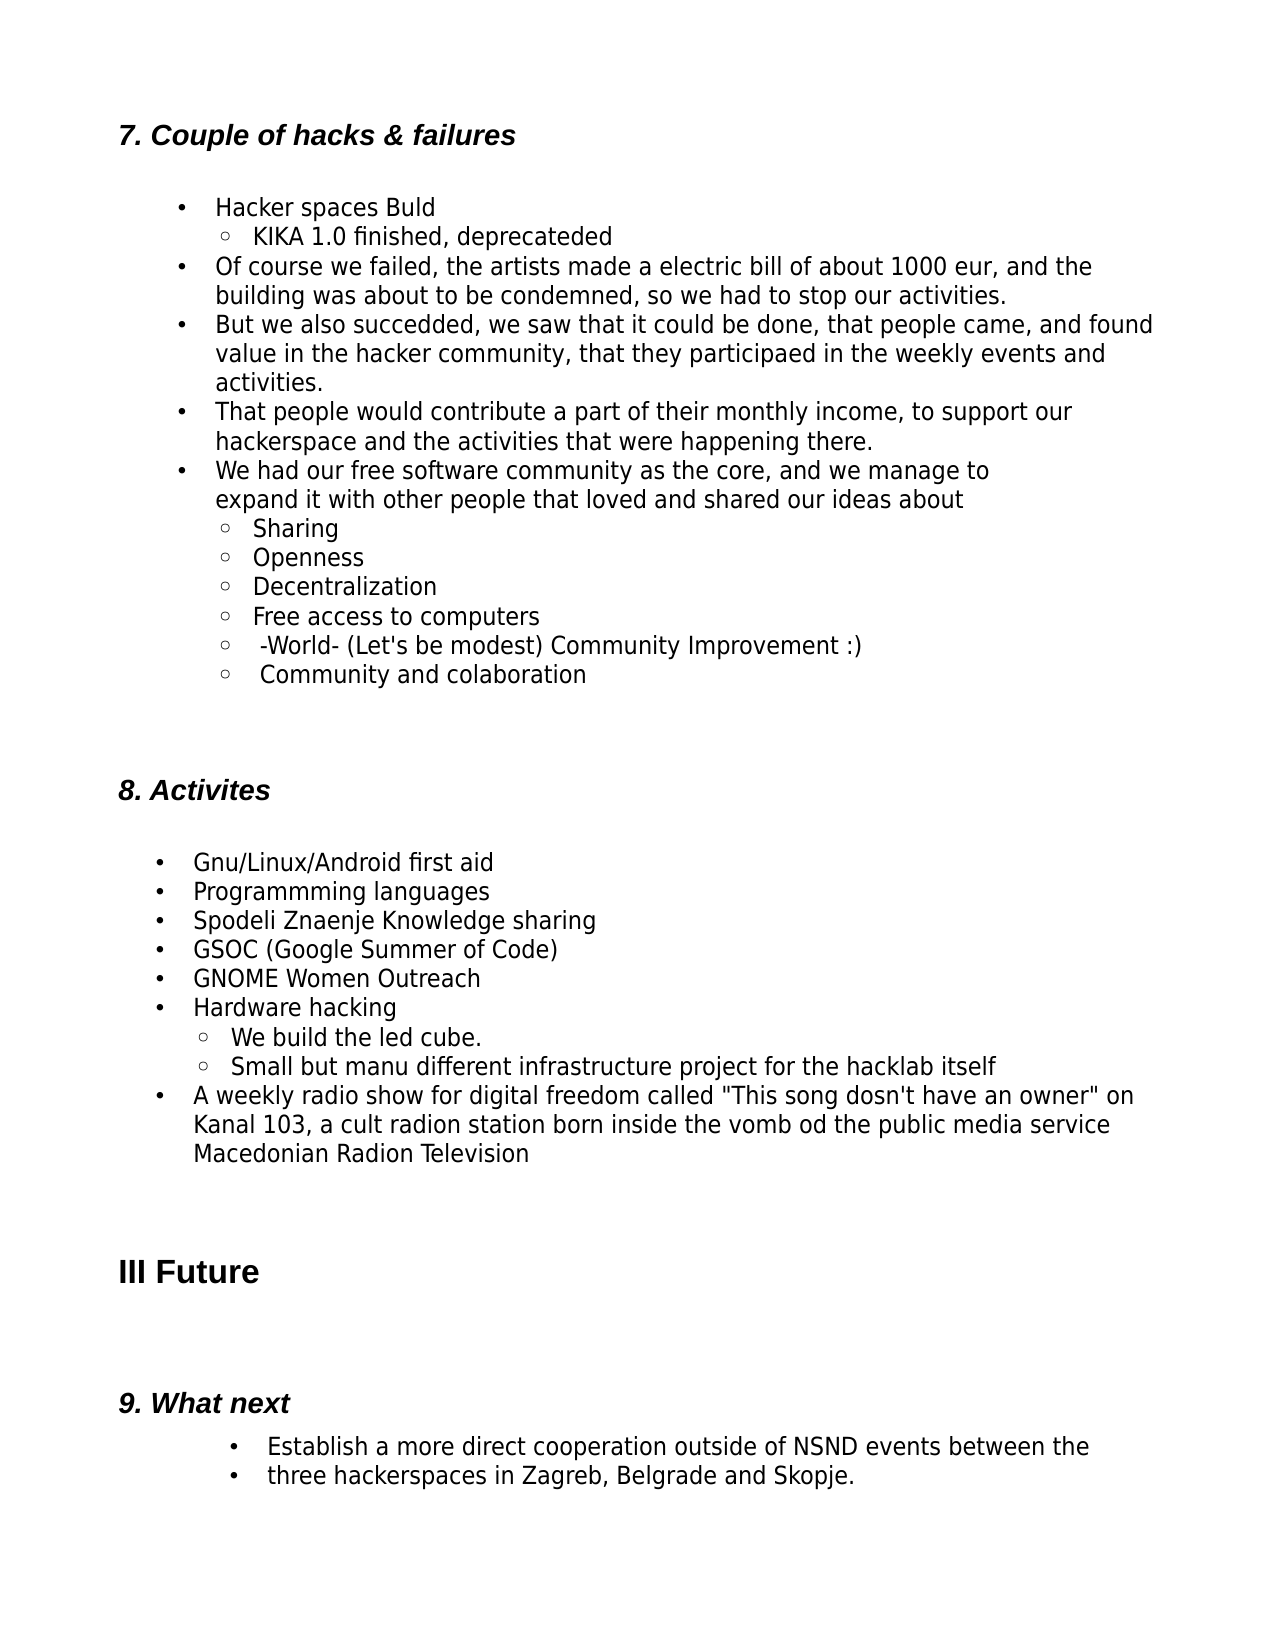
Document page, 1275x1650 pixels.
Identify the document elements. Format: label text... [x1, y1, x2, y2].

list Spodeli Znaenje Knowledge sharing [156, 906, 1157, 935]
list Of course we failed, the artists made a electric bill of about 1000 eur, and the building was about to be condemned, so we had to stop our activities. [178, 252, 1157, 310]
list GSOC (Google Summer of Code) [156, 935, 1157, 964]
list Sharing [215, 514, 1157, 543]
list expand it with other people that loved and shared our ideas about [178, 485, 1157, 514]
list Gnu/Linux/Android first aid [156, 848, 1157, 877]
list But we also succedded, we saw that it could be done, that people came, and found value in the hacker community, that they participaed in the weekly events and activities. [178, 310, 1157, 397]
list GNOME Women Outreach [156, 964, 1157, 993]
list Hardware hacking [156, 993, 1157, 1023]
list -World- (Let's be modest) Community Improvement :) [215, 631, 1157, 660]
list That people would contribute a part of their monthly income, to support our hackerspace and the activities that were happening there. [178, 397, 1157, 456]
subtitle 9. What next [118, 1386, 1157, 1420]
subtitle 7. Couple of hacks & failures [118, 118, 1157, 152]
list Small but manu different infrastructure project for the hacklab itself [193, 1052, 1157, 1081]
list three hackerspaces in Zagreb, Belgrade and Skopje. [229, 1462, 1157, 1491]
list KIKA 1.0 finished, deprecateded [215, 222, 1157, 252]
list Hacker spaces Buld [178, 193, 1157, 222]
list Openness [215, 543, 1157, 572]
list Decentralization [215, 572, 1157, 602]
list Establish a more direct cooperation outside of NSND events between the [229, 1432, 1157, 1462]
list Free access to computers [215, 602, 1157, 631]
list We had our free software community as the core, and we manage to [178, 456, 1157, 485]
list A weekly radio show for digital freedom called "This song dosn't have an owner" on Kanal 103, a cult radion station born inside the vomb od the public media service Macedonian Radion Television [156, 1081, 1157, 1168]
list Programmming languages [156, 877, 1157, 906]
subtitle 8. Activites [118, 772, 1157, 806]
list We build the led cube. [193, 1023, 1157, 1052]
subtitle III Future [118, 1252, 1157, 1291]
list Community and colaboration [215, 660, 1157, 689]
